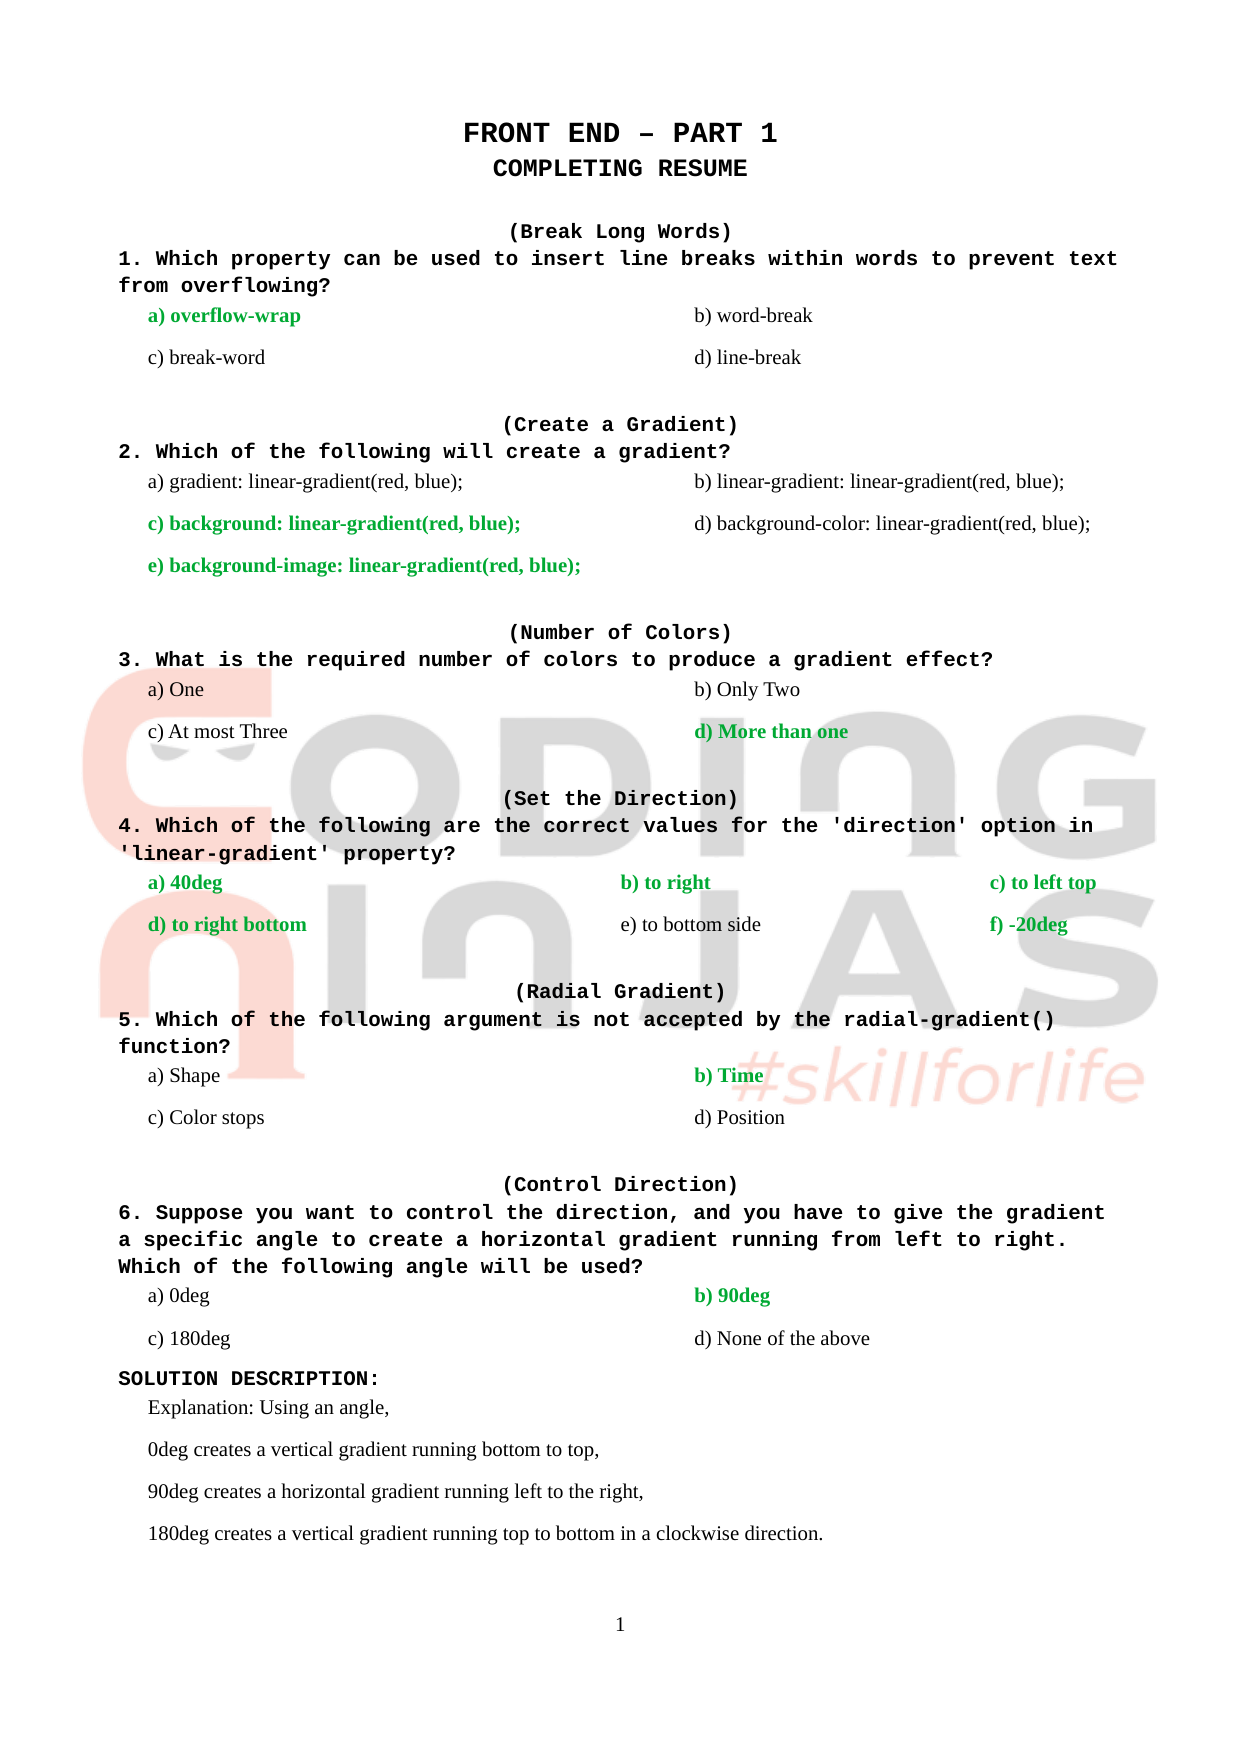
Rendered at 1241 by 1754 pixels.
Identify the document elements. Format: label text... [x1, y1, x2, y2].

text 5. Which of the following argument is not accepted by the radial-gradient() function? [118, 1008, 1122, 1059]
text a) 0deg b) 90deg [148, 1283, 1122, 1307]
text 0deg creates a vertical gradient running bottom to top, [148, 1437, 1122, 1461]
text a) 40deg b) to right c) to left top [148, 870, 1122, 894]
text FRONT END – PART 1 [118, 118, 1122, 151]
text d) to right bottom e) to bottom side f) -20deg [148, 912, 1122, 936]
text Which of the following angle will be used? [118, 1256, 1122, 1280]
text c) 180deg d) None of the above [148, 1325, 1122, 1349]
text (Break Long Words) [118, 221, 1122, 245]
text (Set the Direction) [118, 788, 1122, 812]
text c) At most Three d) More than one [148, 719, 1122, 743]
text (Create a Gradient) [118, 414, 1122, 438]
text SOLUTION DESCRIPTION: [118, 1368, 1122, 1391]
text e) background-image: linear-gradient(red, blue); [148, 553, 1122, 577]
text 180deg creates a vertical gradient running top to bottom in a clockwise direction. [148, 1521, 1122, 1545]
text a) overflow-wrap b) word-break [148, 303, 1122, 327]
text c) break-word d) line-break [148, 345, 1122, 369]
text 2. Which of the following will create a gradient? [118, 441, 1122, 465]
text 6. Suppose you want to control the direction, and you have to give the gradient a specific angle to create a horizontal gradient running from left to right. [118, 1202, 1122, 1252]
text COMPLETING RESUME [118, 156, 1122, 184]
text c) Color stops d) Position [148, 1105, 1122, 1129]
text (Control Direction) [118, 1174, 1122, 1198]
text a) gradient: linear-gradient(red, blue); b) linear-gradient: linear-gradient(red, blue); [148, 468, 1122, 493]
text Explanation: Using an angle, [148, 1395, 1122, 1419]
text (Number of Colors) [118, 622, 1122, 646]
text 90deg creates a horizontal gradient running left to the right, [148, 1479, 1122, 1503]
text a) One b) Only Two [148, 677, 1122, 701]
text 3. What is the required number of colors to produce a gradient effect? [118, 649, 1122, 673]
text c) background: linear-gradient(red, blue); d) background-color: linear-gradient(red, blue); [148, 511, 1122, 535]
text 4. Which of the following are the correct values for the 'direction' option in 'linear-gradient' property? [118, 815, 1122, 866]
text 1. Which property can be used to insert line breaks within words to prevent text from overflowing? [118, 248, 1122, 299]
text a) Shape b) Time [148, 1063, 1122, 1087]
text (Radial Gradient) [118, 981, 1122, 1005]
